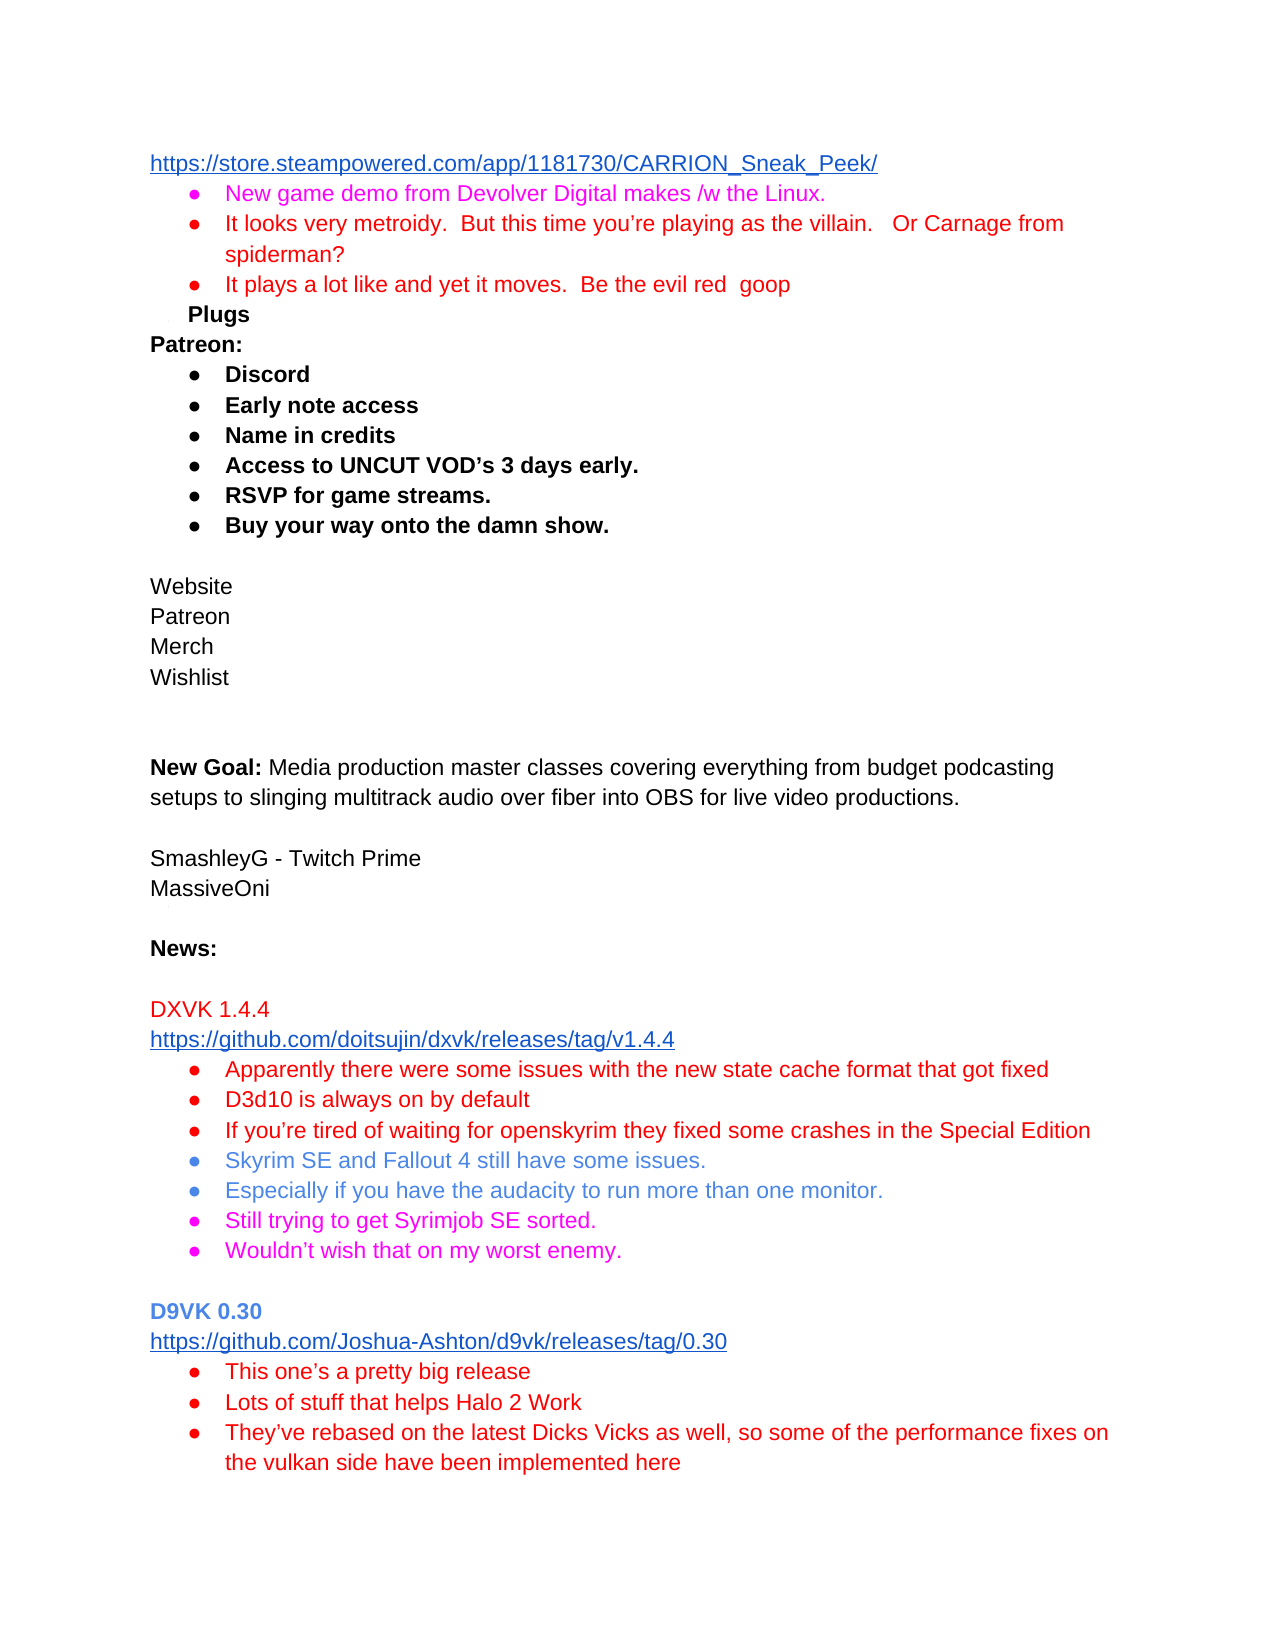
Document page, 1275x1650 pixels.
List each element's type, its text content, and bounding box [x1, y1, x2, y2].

list They’ve rebased on the latest Dicks Vicks as well, so some of the performance fixes on the vulkan side have been implemented here [187, 1419, 1125, 1475]
list If you’re tired of waiting for openskyrim they fixed some crashes in the Special Edition [187, 1117, 1125, 1143]
text https://store.steampowered.com/app/1181730/CARRION_Sneak_Peek/ [150, 150, 1125, 176]
text MassiveOni [150, 875, 1125, 901]
text Website [150, 573, 1125, 599]
list Still trying to get Syrimjob SE sorted. [187, 1207, 1125, 1234]
text Patreon [150, 603, 1125, 629]
list Access to UNCUT VOD’s 3 days early. [187, 452, 1125, 478]
list Wouldn’t wish that on my worst enemy. [187, 1237, 1125, 1264]
list Buy your way onto the damn show. [187, 512, 1125, 539]
list It plays a lot like and yet it moves. Be the evil red goop [187, 271, 1125, 297]
list It looks very metroidy. But this time you’re playing as the villain. Or Carnage from spiderman? [187, 210, 1125, 267]
list RSVP for game streams. [187, 482, 1125, 509]
text DXVK 1.4.4 [150, 996, 1125, 1022]
list D3d10 is always on by default [187, 1086, 1125, 1113]
list Name in credits [187, 422, 1125, 448]
list New game demo from Devolver Digital makes /w the Linux. [187, 180, 1125, 207]
list Especially if you have the audacity to run more than one monitor. [187, 1177, 1125, 1203]
text Plugs [150, 301, 1125, 327]
text D9VK 0.30 [150, 1298, 1125, 1324]
text Patreon: [150, 331, 1125, 358]
list Apparently there were some issues with the new state cache format that got fixed [187, 1056, 1125, 1083]
text SmashleyG - Twitch Prime [150, 845, 1125, 871]
list Lots of stuff that helps Halo 2 Work [187, 1388, 1125, 1415]
list This one’s a pretty big release [187, 1358, 1125, 1385]
text New Goal: Media production master classes covering everything from budget podcasting setups to slinging multitrack audio over fiber into OBS for live video productions. [150, 754, 1125, 811]
list Early note access [187, 392, 1125, 418]
text News: [150, 935, 1125, 962]
text Wishlist [150, 663, 1125, 690]
list Skyrim SE and Fallout 4 still have some issues. [187, 1147, 1125, 1173]
text https://github.com/Joshua-Ashton/d9vk/releases/tag/0.30 [150, 1328, 1125, 1354]
list Discord [187, 361, 1125, 388]
text https://github.com/doitsujin/dxvk/releases/tag/v1.4.4 [150, 1026, 1125, 1052]
text Merch [150, 633, 1125, 660]
